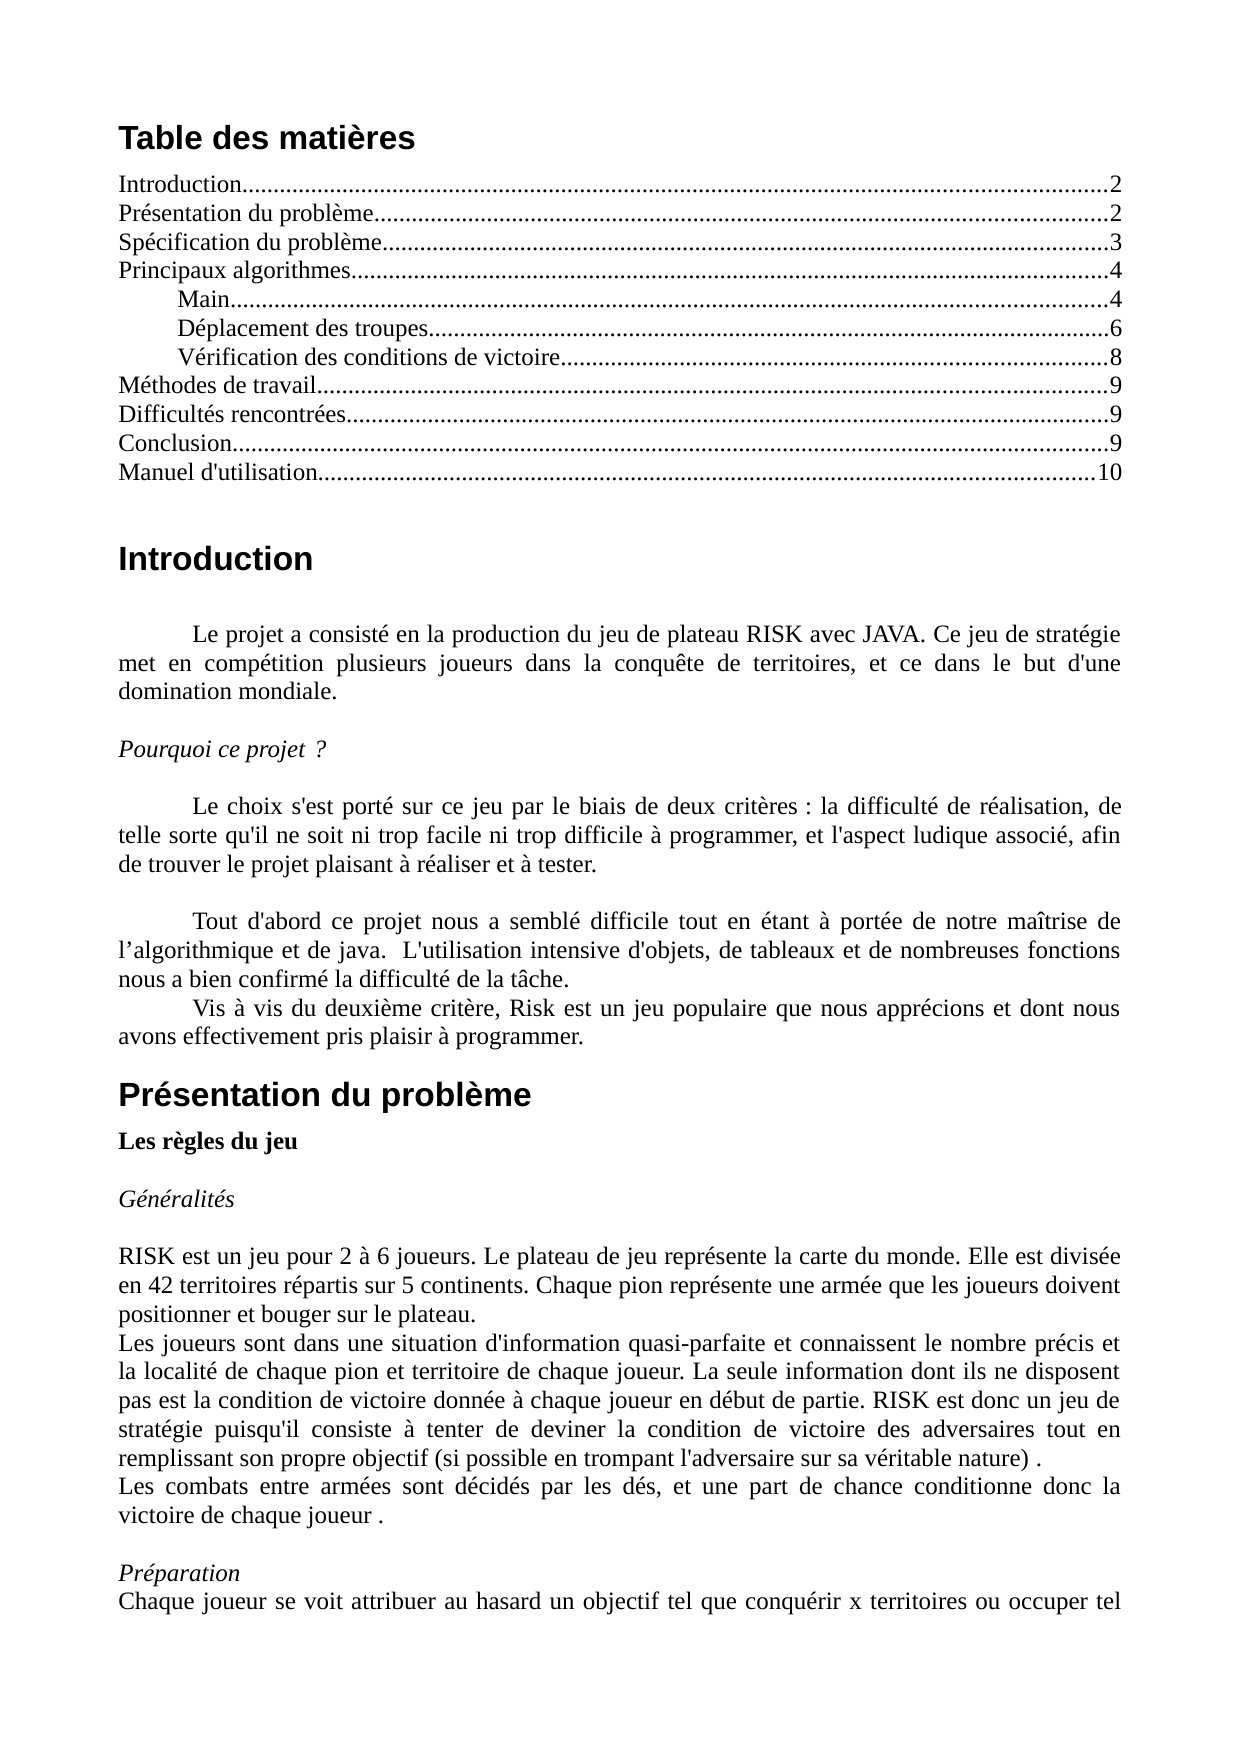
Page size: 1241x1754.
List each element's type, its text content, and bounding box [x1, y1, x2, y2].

text RISK est un jeu pour 2 à 6 joueurs. Le plateau de jeu représente la carte du monde. Elle est divisée en 42 territoires répartis sur 5 continents. Chaque pion représente une armée que les joueurs doivent positionner et bouger sur le plateau. [118, 1241, 1122, 1328]
text Généralités [118, 1184, 1122, 1213]
text Tout d'abord ce projet nous a semblé difficile tout en étant à portée de notre maîtrise de l’algorithmique et de java. L'utilisation intensive d'objets, de tableaux et de nombreuses fonctions nous a bien confirmé la difficulté de la tâche. [118, 906, 1122, 993]
text Principaux algorithmes 4 [118, 255, 1122, 284]
text Déplacement des troupes 6 [177, 313, 1122, 342]
text Difficultés rencontrées 9 [118, 399, 1122, 428]
text Vérification des conditions de victoire 8 [177, 342, 1122, 370]
text Spécification du problème 3 [118, 227, 1122, 255]
text Méthodes de travail 9 [118, 370, 1122, 399]
subtitle Table des matières [118, 118, 1122, 157]
text Chaque joueur se voit attribuer au hasard un objectif tel que conquérir x territoires ou occuper tel [118, 1586, 1122, 1615]
text Manuel d'utilisation 10 [118, 457, 1122, 485]
text Main 4 [177, 284, 1122, 313]
text Le projet a consisté en la production du jeu de plateau RISK avec JAVA. Ce jeu de stratégie met en compétition plusieurs joueurs dans la conquête de territoires, et ce dans le but d'une domination mondiale. [118, 619, 1122, 705]
text Les combats entre armées sont décidés par les dés, et une part de chance conditionne donc la victoire de chaque joueur . [118, 1471, 1122, 1529]
text Le choix s'est porté sur ce jeu par le biais de deux critères : la difficulté de réalisation, de telle sorte qu'il ne soit ni trop facile ni trop difficile à programmer, et l'aspect ludique associé, afin de trouver le projet plaisant à réaliser et à tester. [118, 791, 1122, 878]
subtitle Présentation du problème [118, 1075, 1122, 1114]
text Préparation [118, 1558, 1122, 1586]
text Pourquoi ce projet ? [118, 734, 1122, 763]
text Vis à vis du deuxième critère, Risk est un jeu populaire que nous apprécions et dont nous avons effectivement pris plaisir à programmer. [118, 993, 1122, 1050]
text Les règles du jeu [118, 1126, 1122, 1155]
text Les joueurs sont dans une situation d'information quasi-parfaite et connaissent le nombre précis et la localité de chaque pion et territoire de chaque joueur. La seule information dont ils ne disposent pas est la condition de victoire donnée à chaque joueur en début de partie. RISK est donc un jeu de stratégie puisqu'il consiste à tenter de deviner la condition de victoire des adversaires tout en remplissant son propre objectif (si possible en trompant l'adversaire sur sa véritable nature) . [118, 1328, 1122, 1471]
subtitle Introduction [118, 539, 1122, 578]
text Présentation du problème 2 [118, 198, 1122, 227]
text Introduction 2 [118, 169, 1122, 198]
text Conclusion 9 [118, 428, 1122, 457]
